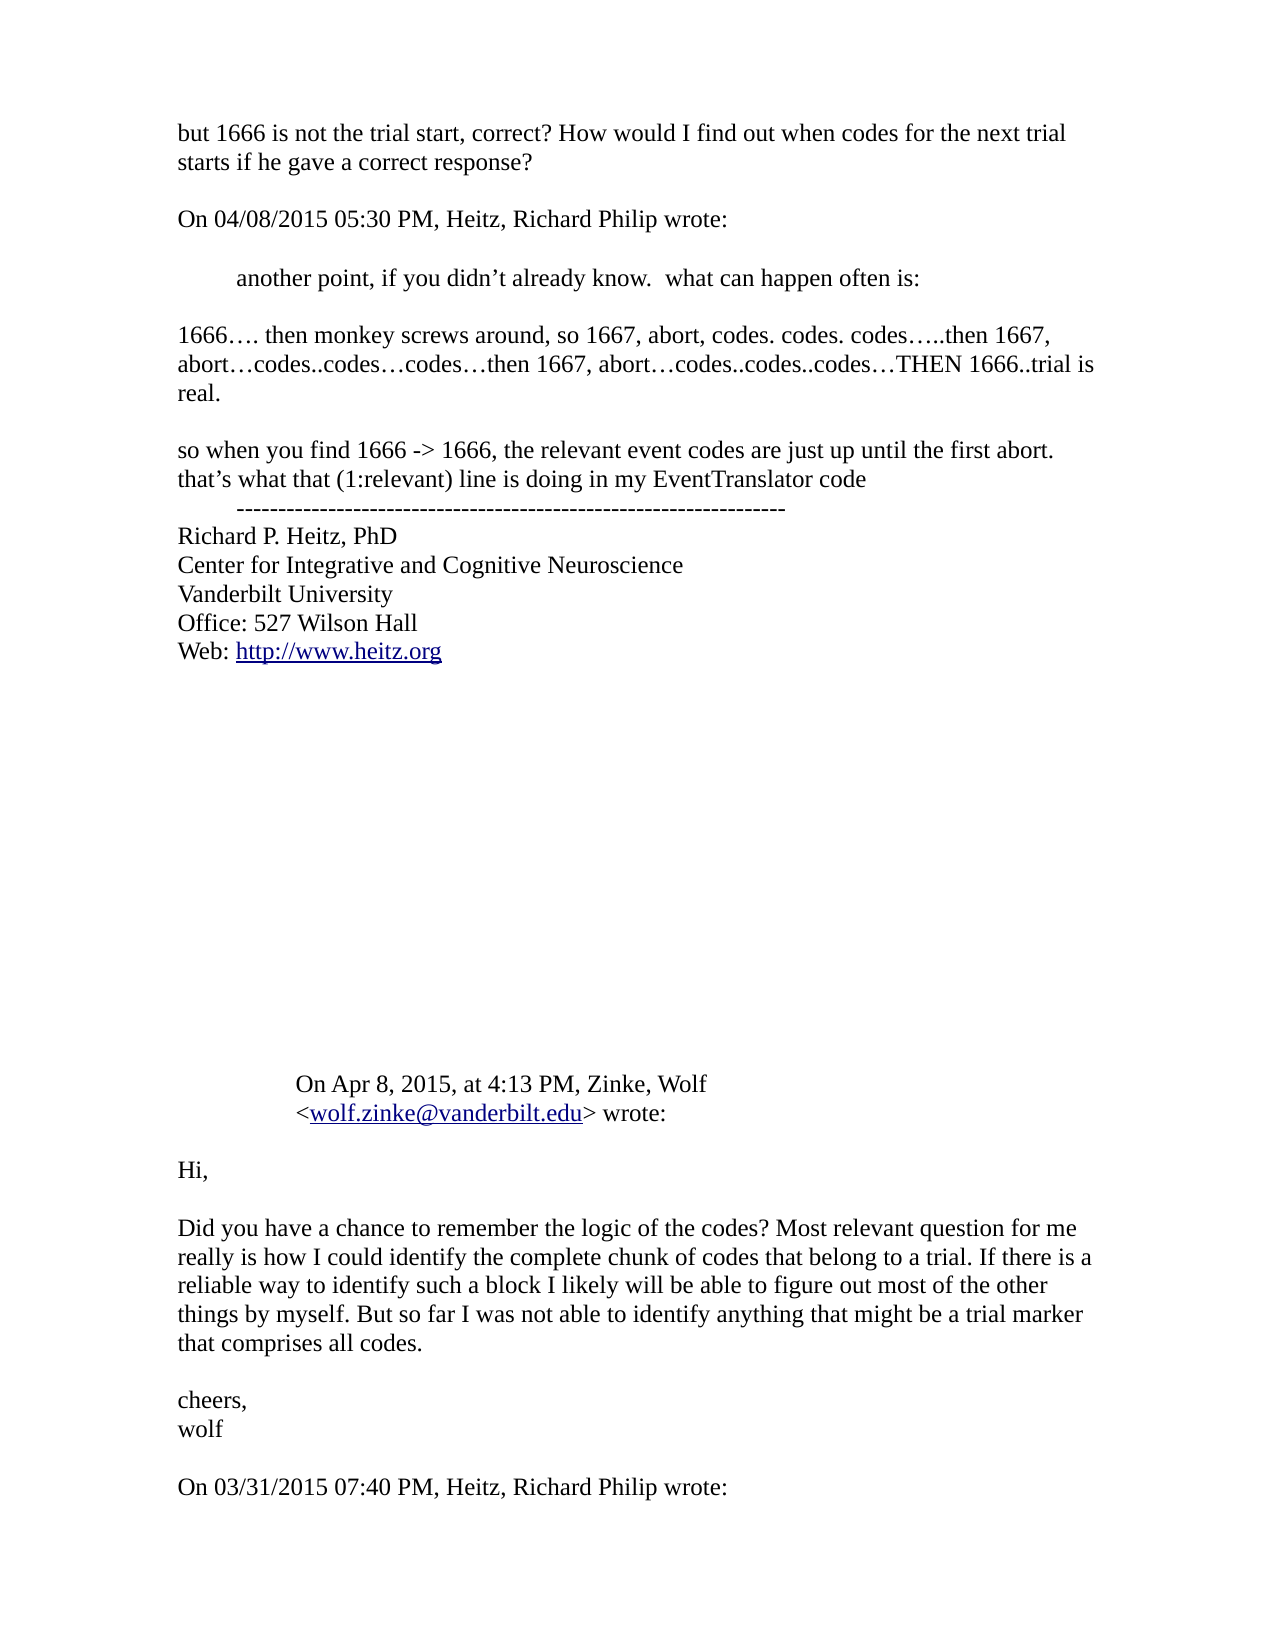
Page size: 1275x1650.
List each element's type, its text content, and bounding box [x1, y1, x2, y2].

text ------------------------------------------------------------------ [236, 493, 1039, 521]
text but 1666 is not the trial start, correct? How would I find out when codes for the next trial starts if he gave a correct response? On 04/08/2015 05:30 PM, Heitz, Richard Philip wrote: [177, 118, 1098, 233]
text Vanderbilt University [177, 579, 1098, 608]
text Richard P. Heitz, PhD [177, 521, 1098, 550]
text so when you find 1666 -> 1666, the relevant event codes are just up until the first abort. that’s what that (1:relevant) line is doing in my EventTranslator code [177, 435, 1098, 493]
text Center for Integrative and Cognitive Neuroscience [177, 550, 1098, 579]
text 1666…. then monkey screws around, so 1667, abort, codes. codes. codes…..then 1667, abort…codes..codes…codes…then 1667, abort…codes..codes..codes…THEN 1666..trial is real. [177, 320, 1098, 406]
text Web: http://www.heitz.org [177, 636, 1098, 665]
text Office: 527 Wilson Hall [177, 608, 1098, 636]
text Hi, Did you have a chance to remember the logic of the codes? Most relevant question for me really is how I could identify the complete chunk of codes that belong to a trial. If there is a reliable way to identify such a block I likely will be able to figure out most of the other things by myself. But so far I was not able to identify anything that might be a trial marker that comprises all codes. cheers, wolf On 03/31/2015 07:40 PM, Heitz, Richard Philip wrote: [177, 1155, 1098, 1500]
text On Apr 8, 2015, at 4:13 PM, Zinke, Wolf <wolf.zinke@vanderbilt.edu> wrote: [295, 1069, 980, 1127]
text another point, if you didn’t already know. what can happen often is: [236, 263, 1039, 291]
